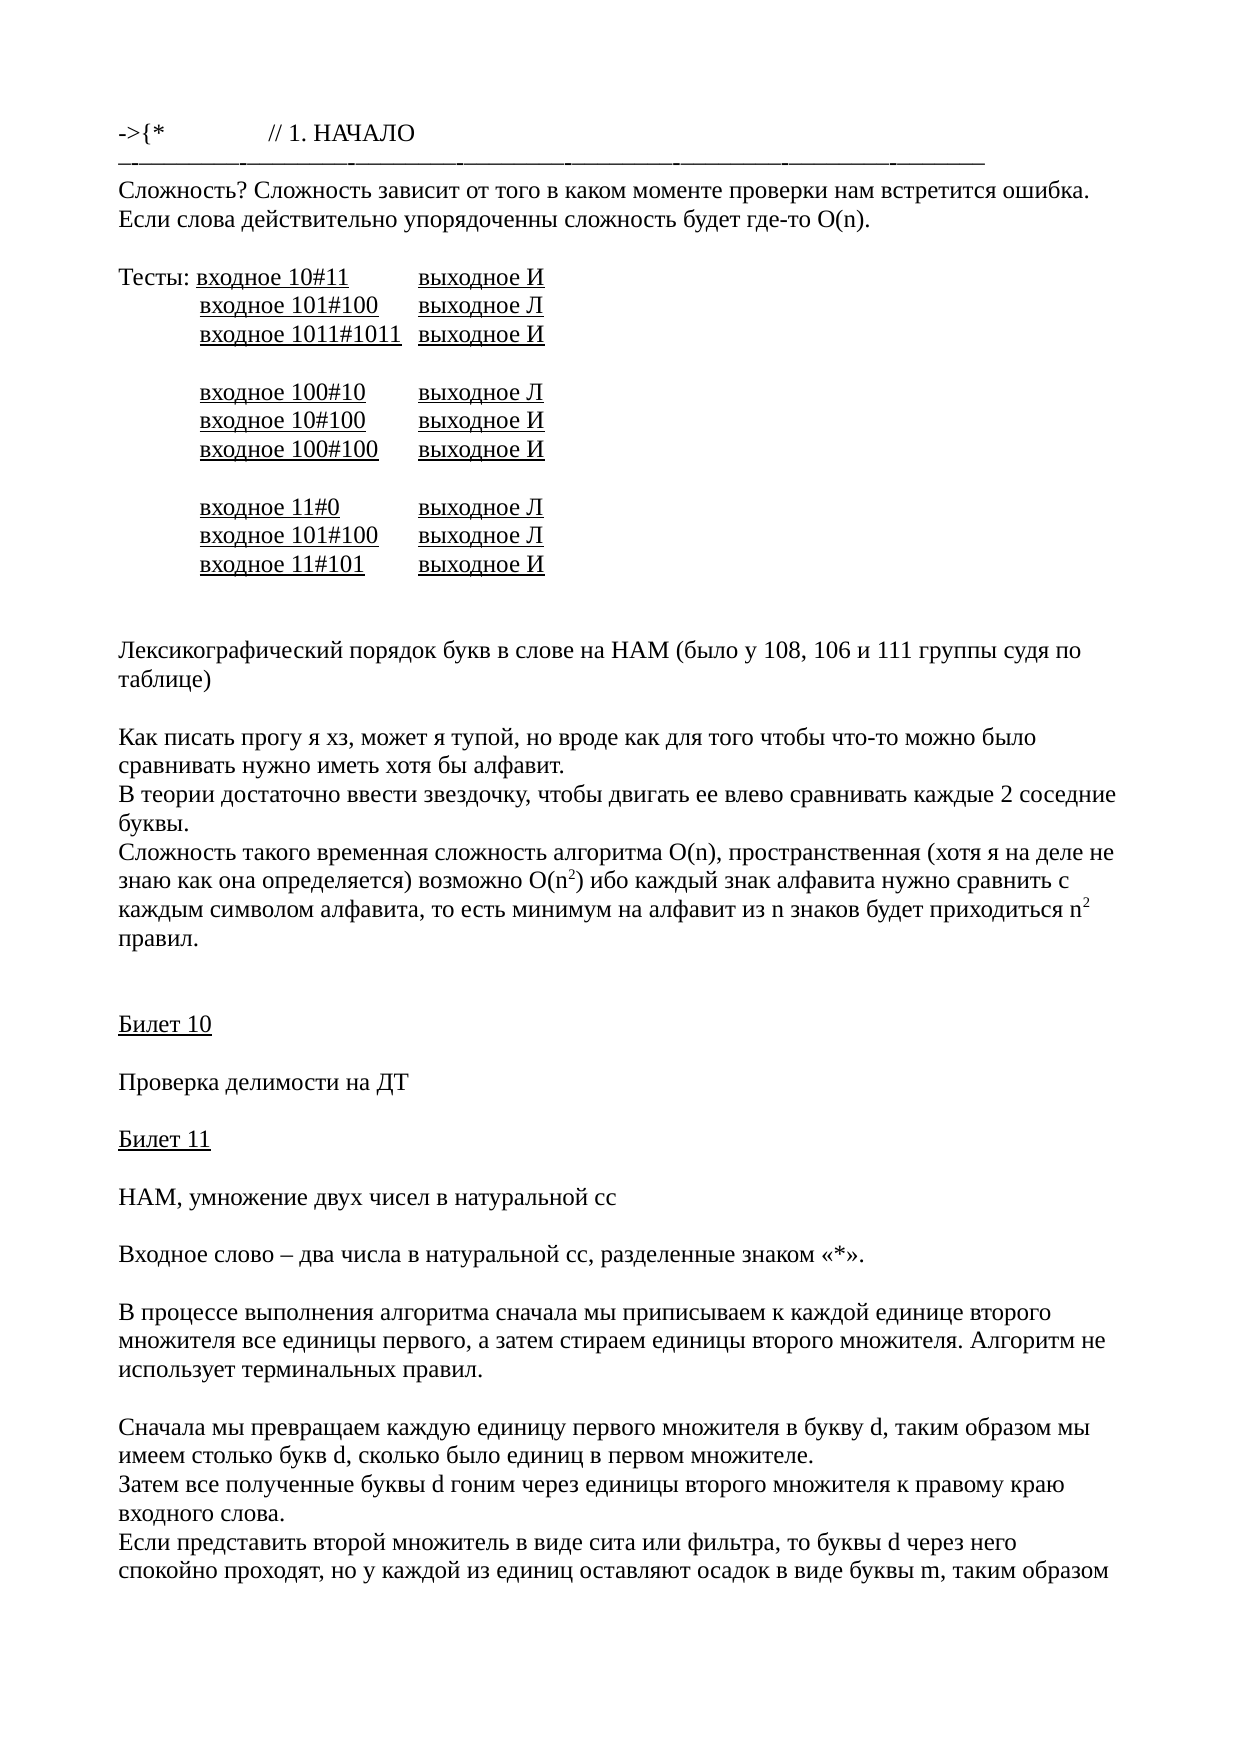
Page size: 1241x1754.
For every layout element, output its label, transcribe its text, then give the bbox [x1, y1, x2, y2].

text Сложность? Сложность зависит от того в каком моменте проверки нам встретится ошибка. Если слова действительно упорядоченны сложность будет где-то O(n). [118, 176, 1122, 233]
text Билет 10 [118, 1009, 1122, 1038]
text Проверка делимости на ДТ [118, 1067, 1122, 1096]
text входное 101#100 выходное Л [118, 521, 1122, 549]
text входное 10#100 выходное И [118, 406, 1122, 434]
text Сначала мы превращаем каждую единицу первого множителя в букву d, таким образом мы имеем столько букв d, сколько было единиц в первом множителе. [118, 1412, 1122, 1469]
text Сложность такого временная сложность алгоритма О(n), пространственная (хотя я на деле не знаю как она определяется) возможно О(n2) ибо каждый знак алфавита нужно сравнить с каждым символом алфавита, то есть минимум на алфавит из n знаков будет приходиться n2 правил. [118, 837, 1122, 952]
text ->{* // 1. НАЧАЛО [118, 118, 1122, 147]
text В процессе выполнения алгоритма сначала мы приписываем к каждой единице второго множителя все единицы первого, а затем стираем единицы второго множителя. Алгоритм не использует терминальных правил. [118, 1297, 1122, 1383]
text Как писать прогу я хз, может я тупой, но вроде как для того чтобы что-то можно было сравнивать нужно иметь хотя бы алфавит. [118, 722, 1122, 779]
text входное 100#100 выходное И [118, 434, 1122, 463]
text Входное слово – два числа в натуральной сс, разделенные знаком «*». [118, 1239, 1122, 1268]
text Затем все полученные буквы d гоним через единицы второго множителя к правому краю входного слова. [118, 1469, 1122, 1527]
text НАМ, умножение двух чисел в натуральной сс [118, 1182, 1122, 1211]
text Лексикографический порядок букв в слове на НАМ (было у 108, 106 и 111 группы судя по таблице) [118, 636, 1122, 693]
text входное 101#100 выходное Л [118, 291, 1122, 319]
text Билет 11 [118, 1124, 1122, 1153]
text Тесты: входное 10#11 выходное И [118, 262, 1122, 291]
text входное 100#10 выходное Л [118, 377, 1122, 406]
text –-––––––––-––––––––-––––––––-––––––––-––––––––-––––––––-––––––––-––––––– [118, 147, 1122, 176]
text В теории достаточно ввести звездочку, чтобы двигать ее влево сравнивать каждые 2 соседние буквы. [118, 779, 1122, 837]
text входное 11#0 выходное Л [118, 492, 1122, 521]
text Если представить второй множитель в виде сита или фильтра, то буквы d через него спокойно проходят, но у каждой из единиц оставляют осадок в виде буквы m, таким образом [118, 1527, 1122, 1584]
text входное 11#101 выходное И [118, 549, 1122, 578]
text входное 1011#1011 выходное И [118, 319, 1122, 348]
